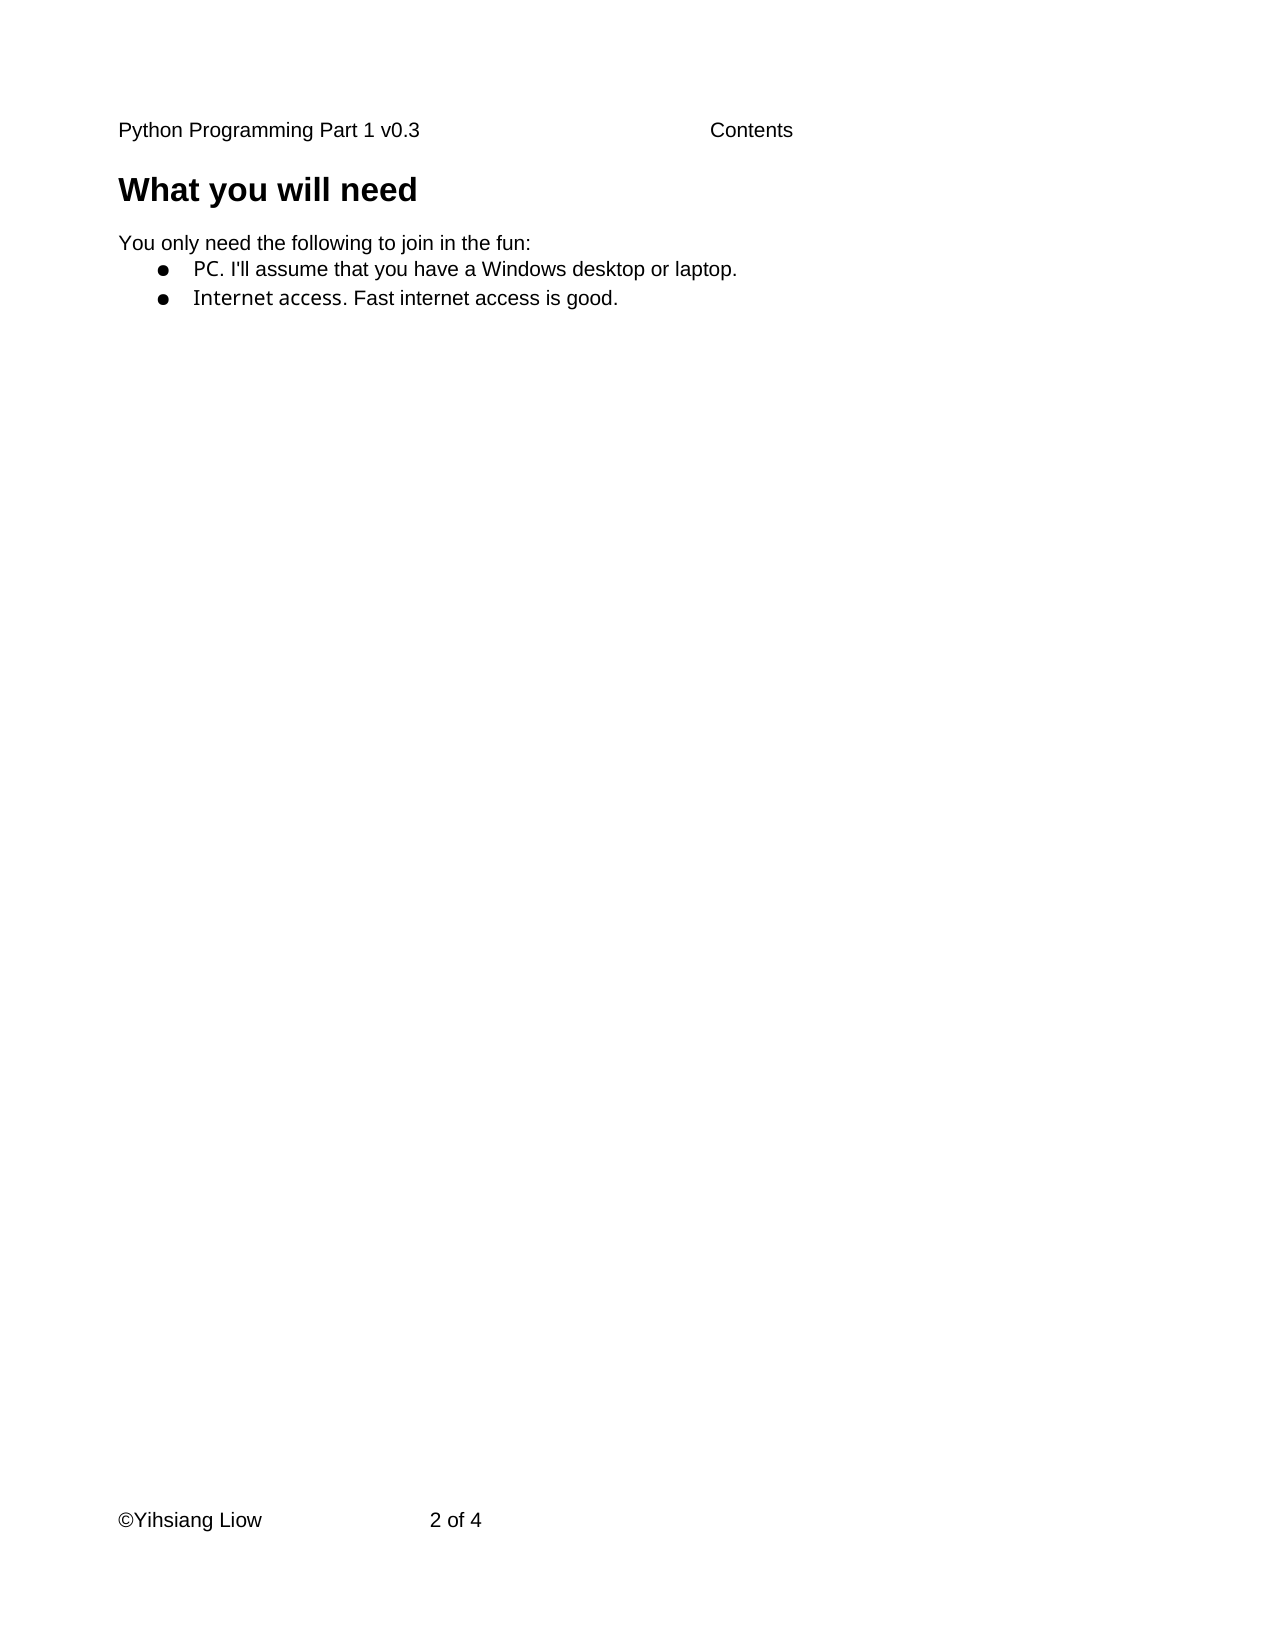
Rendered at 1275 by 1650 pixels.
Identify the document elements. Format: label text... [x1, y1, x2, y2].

text You only need the following to join in the fun: [118, 231, 793, 254]
text What you will need [118, 171, 793, 208]
list Internet access. Fast internet access is good. [156, 283, 793, 311]
list PC. I'll assume that you have a Windows desktop or laptop. [156, 254, 793, 283]
